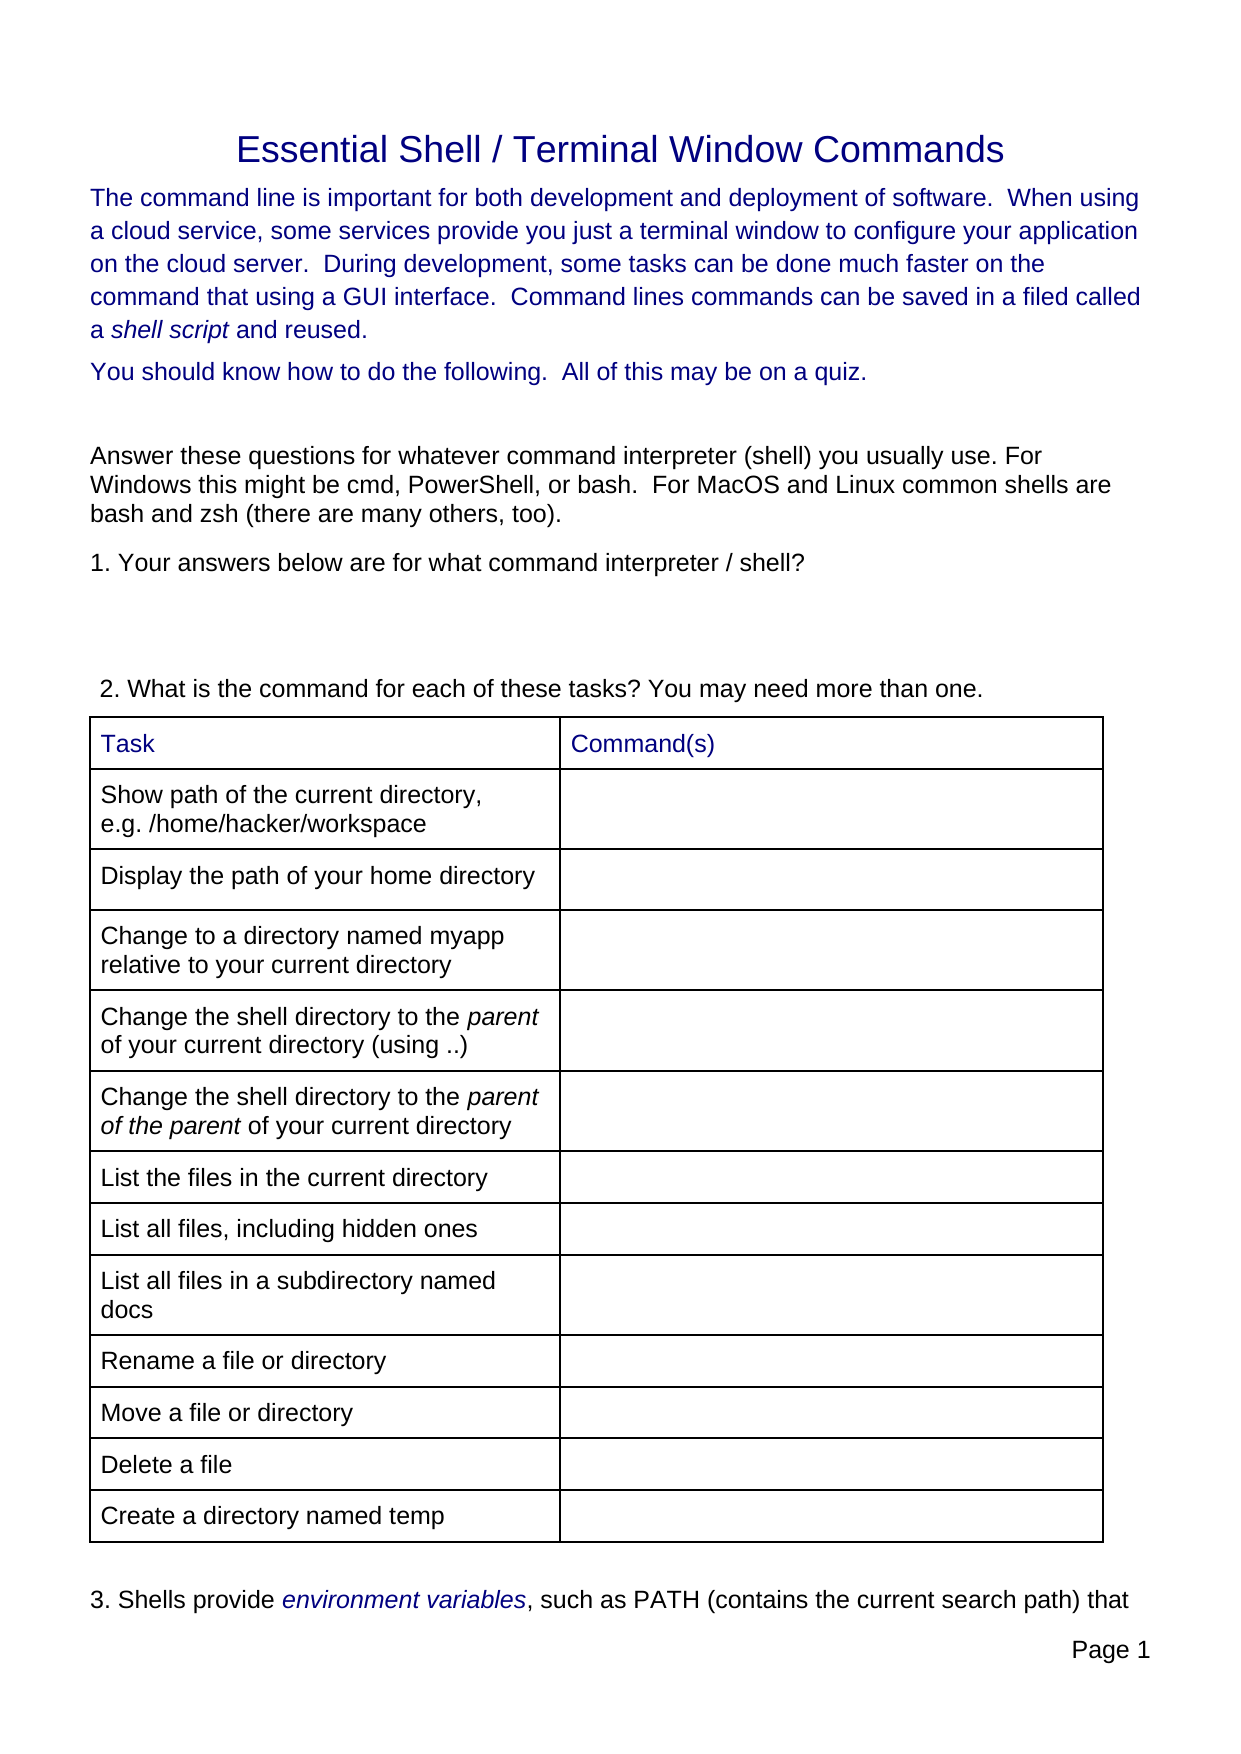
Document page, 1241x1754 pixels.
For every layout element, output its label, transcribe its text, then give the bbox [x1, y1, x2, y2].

list 3. Shells provide environment variables, such as PATH (contains the current search path) that [90, 1584, 1151, 1613]
table_cell Show path of the current directory, e.g. /home/hacker/workspace [91, 770, 559, 848]
table_cell Rename a file or directory [91, 1336, 559, 1386]
table_cell List all files, including hidden ones [91, 1204, 559, 1253]
table_cell [561, 850, 1102, 909]
text You should know how to do the following. All of this may be on a quiz. [90, 357, 1151, 386]
table_cell List all files in a subdirectory named docs [91, 1256, 559, 1334]
table_cell [561, 911, 1102, 989]
table_cell [561, 991, 1102, 1070]
subtitle Essential Shell / Terminal Window Commands [90, 127, 1151, 171]
text The command line is important for both development and deployment of software. When using a cloud service, some services provide you just a terminal window to configure your application on the cloud server. During development, some tasks can be done much faster on the command that using a GUI interface. Command lines commands can be saved in a filed called a shell script and reused. [90, 183, 1151, 344]
table_cell Display the path of your home directory [91, 850, 559, 909]
table_header Task [91, 718, 559, 768]
text Answer these questions for whatever command interpreter (shell) you usually use. For Windows this might be cmd, PowerShell, or bash. For MacOS and Linux common shells are bash and zsh (there are many others, too). [90, 441, 1151, 527]
table_cell [561, 770, 1102, 848]
table_cell Move a file or directory [91, 1388, 559, 1437]
table_cell [561, 1491, 1102, 1541]
table_header Command(s) [561, 718, 1102, 768]
table_cell [561, 1072, 1102, 1150]
table_cell Delete a file [91, 1439, 559, 1489]
list 2. What is the command for each of these tasks? You may need more than one. [99, 674, 1151, 703]
table_cell [561, 1256, 1102, 1334]
table_cell [561, 1439, 1102, 1489]
table_cell Change to a directory named myapp relative to your current directory [91, 911, 559, 989]
table_cell List the files in the current directory [91, 1152, 559, 1202]
table_cell Change the shell directory to the parent of your current directory (using ..) [91, 991, 559, 1070]
table_cell [561, 1388, 1102, 1437]
table_cell Create a directory named temp [91, 1491, 559, 1541]
table_cell [561, 1152, 1102, 1202]
table_cell [561, 1204, 1102, 1253]
table_cell [561, 1336, 1102, 1386]
list 1. Your answers below are for what command interpreter / shell? [90, 548, 1151, 577]
table_cell Change the shell directory to the parent of the parent of your current directory [91, 1072, 559, 1150]
